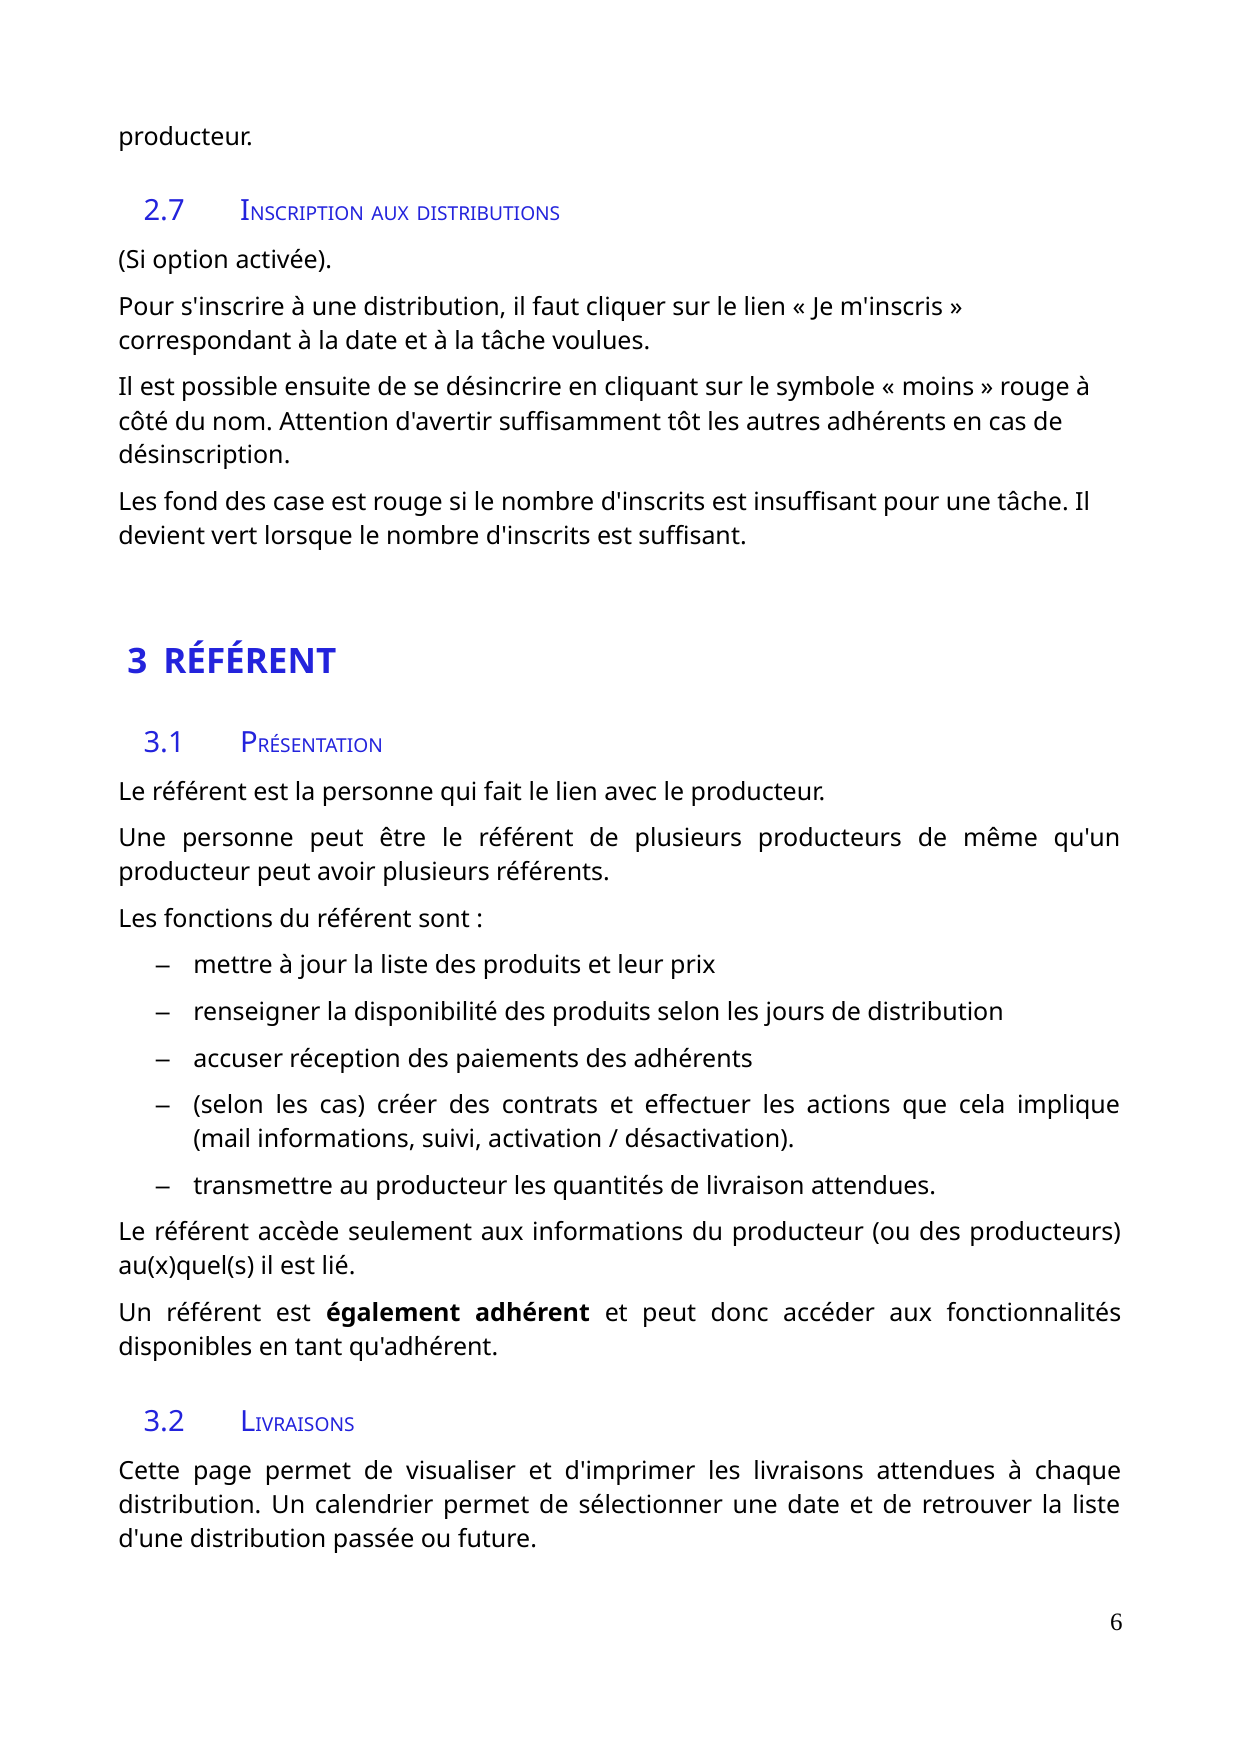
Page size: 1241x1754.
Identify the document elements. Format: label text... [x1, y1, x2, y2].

list renseigner la disponibilité des produits selon les jours de distribution [156, 994, 1122, 1028]
list mettre à jour la liste des produits et leur prix [156, 947, 1122, 981]
text Une personne peut être le référent de plusieurs producteurs de même qu'un producteur peut avoir plusieurs référents. [118, 820, 1122, 888]
subtitle Présentation [136, 721, 1122, 761]
text producteur. [118, 118, 1122, 152]
list transmettre au producteur les quantités de livraison attendues. [156, 1167, 1122, 1201]
text Il est possible ensuite de se désincrire en cliquant sur le symbole « moins » rouge à côté du nom. Attention d'avertir suffisamment tôt les autres adhérents en cas de désinscription. [118, 369, 1122, 471]
text Le référent accède seulement aux informations du producteur (ou des producteurs) au(x)quel(s) il est lié. [118, 1214, 1122, 1282]
text Le référent est la personne qui fait le lien avec le producteur. [118, 773, 1122, 807]
text (Si option activée). [118, 242, 1122, 276]
subtitle Référent [118, 636, 1122, 684]
text Les fonctions du référent sont : [118, 901, 1122, 934]
list accuser réception des paiements des adhérents [156, 1040, 1122, 1074]
text Un référent est également adhérent et peut donc accéder aux fonctionnalités disponibles en tant qu'adhérent. [118, 1294, 1122, 1363]
subtitle Inscription aux distributions [136, 190, 1122, 229]
subtitle Livraisons [136, 1400, 1122, 1440]
text Les fond des case est rouge si le nombre d'inscrits est insuffisant pour une tâche. Il devient vert lorsque le nombre d'inscrits est suffisant. [118, 484, 1122, 552]
text Cette page permet de visualiser et d'imprimer les livraisons attendues à chaque distribution. Un calendrier permet de sélectionner une date et de retrouver la liste d'une distribution passée ou future. [118, 1452, 1122, 1554]
text Pour s'inscrire à une distribution, il faut cliquer sur le lien « Je m'inscris » correspondant à la date et à la tâche voulues. [118, 288, 1122, 357]
list (selon les cas) créer des contrats et effectuer les actions que cela implique (mail informations, suivi, activation / désactivation). [156, 1087, 1122, 1155]
